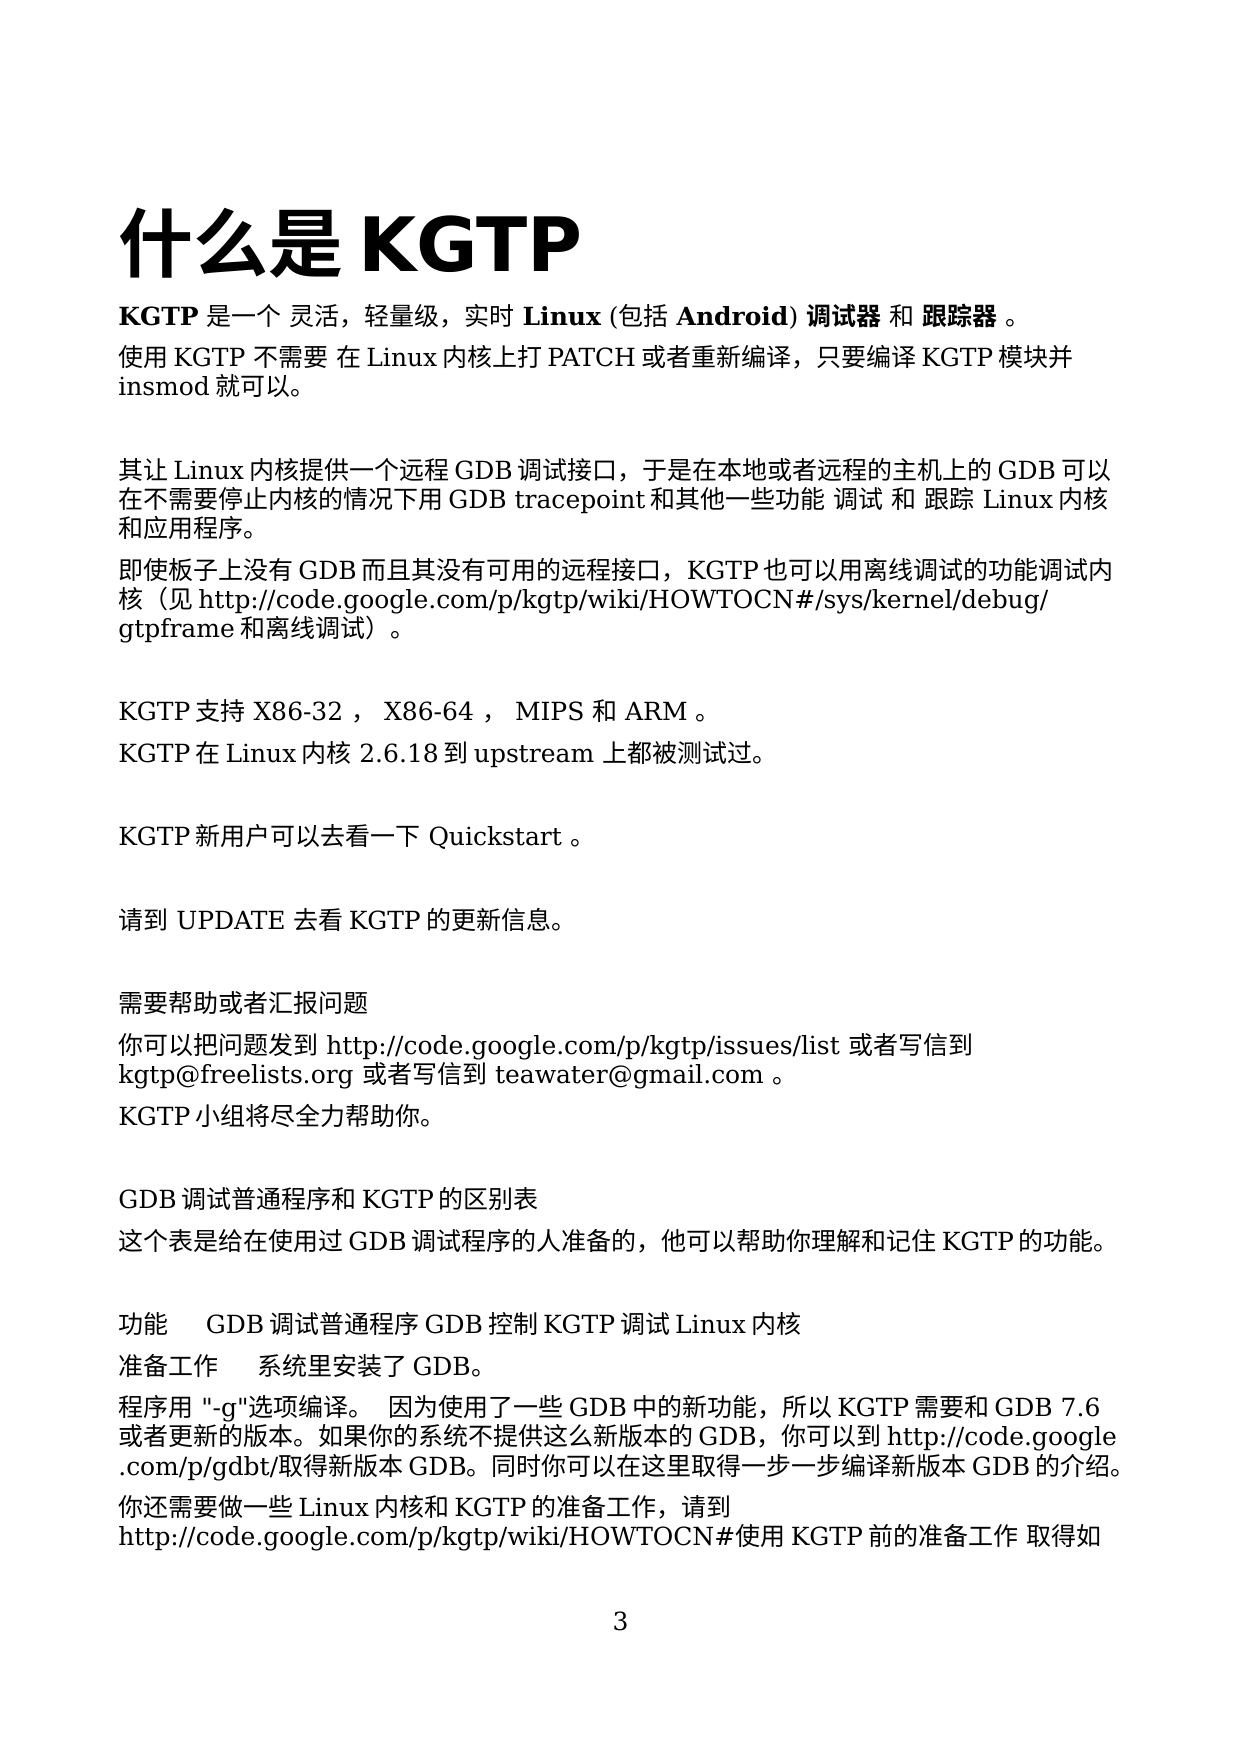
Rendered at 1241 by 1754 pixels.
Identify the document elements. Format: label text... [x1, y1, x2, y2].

text 你可以把问题发到 http://code.google.com/p/kgtp/issues/list 或者写信到 kgtp@freelists.org 或者写信到 teawater@gmail.com 。 [118, 1031, 1122, 1089]
text 请到 UPDATE 去看KGTP的更新信息。 [118, 906, 1122, 935]
subtitle 什么是KGTP [118, 202, 1122, 289]
text KGTP在Linux内核 2.6.18到upstream 上都被测试过。 [118, 739, 1122, 768]
text GDB调试普通程序和KGTP的区别表 [118, 1185, 1122, 1214]
text 这个表是给在使用过GDB调试程序的人准备的，他可以帮助你理解和记住KGTP的功能。 [118, 1227, 1122, 1256]
text 即使板子上没有GDB而且其没有可用的远程接口，KGTP也可以用离线调试的功能调试内核（见http://code.google.com/p/kgtp/wiki/HOWTOCN#/sys/kernel/debug/gtpframe和离线调试）。 [118, 556, 1122, 643]
text KGTP 是一个 灵活，轻量级，实时 Linux (包括 Android) 调试器 和 跟踪器 。 [118, 302, 1122, 331]
text 其让Linux内核提供一个远程GDB调试接口，于是在本地或者远程的主机上的GDB可以在不需要停止内核的情况下用GDB tracepoint和其他一些功能 调试 和 跟踪 Linux内核和应用程序。 [118, 456, 1122, 543]
text 使用KGTP 不需要 在Linux内核上打PATCH或者重新编译，只要编译KGTP模块并insmod就可以。 [118, 343, 1122, 402]
text 功能 GDB调试普通程序 GDB控制KGTP调试Linux内核 [118, 1310, 1122, 1339]
text 准备工作 系统里安装了GDB。 [118, 1352, 1122, 1381]
text 需要帮助或者汇报问题 [118, 989, 1122, 1018]
text 你还需要做一些Linux内核和KGTP的准备工作，请到 http://code.google.com/p/kgtp/wiki/HOWTOCN#使用KGTP前的准备工作 取得如 [118, 1493, 1122, 1552]
text KGTP支持 X86-32 ， X86-64 ， MIPS 和 ARM 。 [118, 698, 1122, 727]
text KGTP新用户可以去看一下 Quickstart 。 [118, 823, 1122, 852]
text 程序用 "-g"选项编译。 因为使用了一些GDB中的新功能，所以KGTP需要和GDB 7.6或者更新的版本。如果你的系统不提供这么新版本的GDB，你可以到http://code.google.com/p/gdbt/取得新版本GDB。同时你可以在这里取得一步一步编译新版本GDB的介绍。 [118, 1393, 1122, 1481]
text KGTP小组将尽全力帮助你。 [118, 1102, 1122, 1131]
